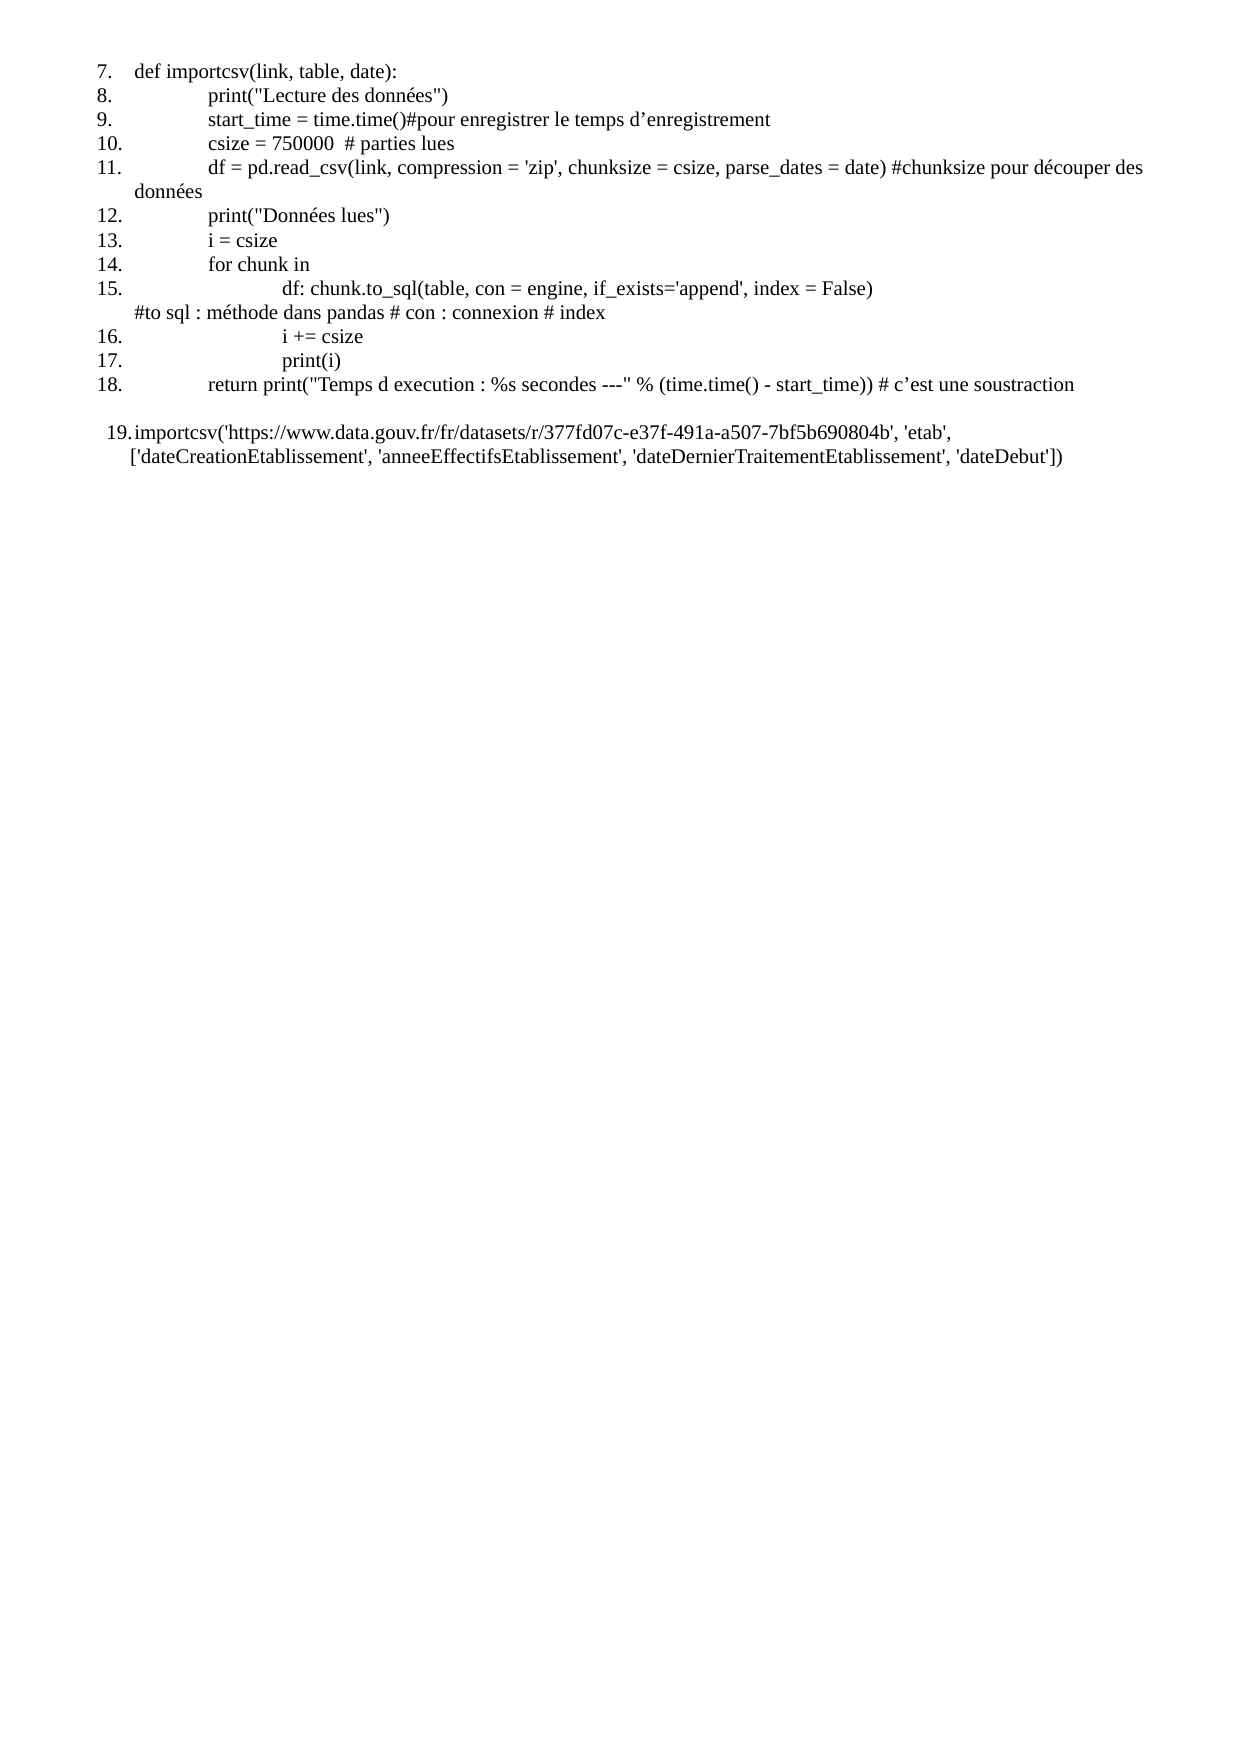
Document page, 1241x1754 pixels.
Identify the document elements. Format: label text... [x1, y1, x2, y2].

list print(i) [97, 348, 1181, 372]
list csize = 750000 # parties lues [97, 131, 1181, 155]
list start_time = time.time()#pour enregistrer le temps d’enregistrement [97, 107, 1181, 131]
list i = csize [97, 227, 1181, 252]
list print("Lecture des données") [97, 83, 1181, 107]
list for chunk in [97, 252, 1181, 276]
list return print("Temps d execution : %s secondes ---" % (time.time() - start_time)) # c’est une soustraction [97, 372, 1181, 396]
list def importcsv(link, table, date): [97, 59, 1181, 83]
list importcsv('https://www.data.gouv.fr/fr/datasets/r/377fd07c-e37f-491a-a507-7bf5b690804b', 'etab', ['dateCreationEtablissement', 'anneeEffectifsEtablissement', 'dateDernierTraitementEtablissement', 'dateDebut']) [106, 420, 1181, 468]
list print("Données lues") [97, 203, 1181, 227]
list i += csize [97, 324, 1181, 348]
list #to sql : méthode dans pandas # con : connexion # index [97, 300, 1181, 324]
list df = pd.read_csv(link, compression = 'zip', chunksize = csize, parse_dates = date) #chunksize pour découper des données [97, 155, 1181, 203]
list df: chunk.to_sql(table, con = engine, if_exists='append', index = False) [97, 276, 1181, 300]
